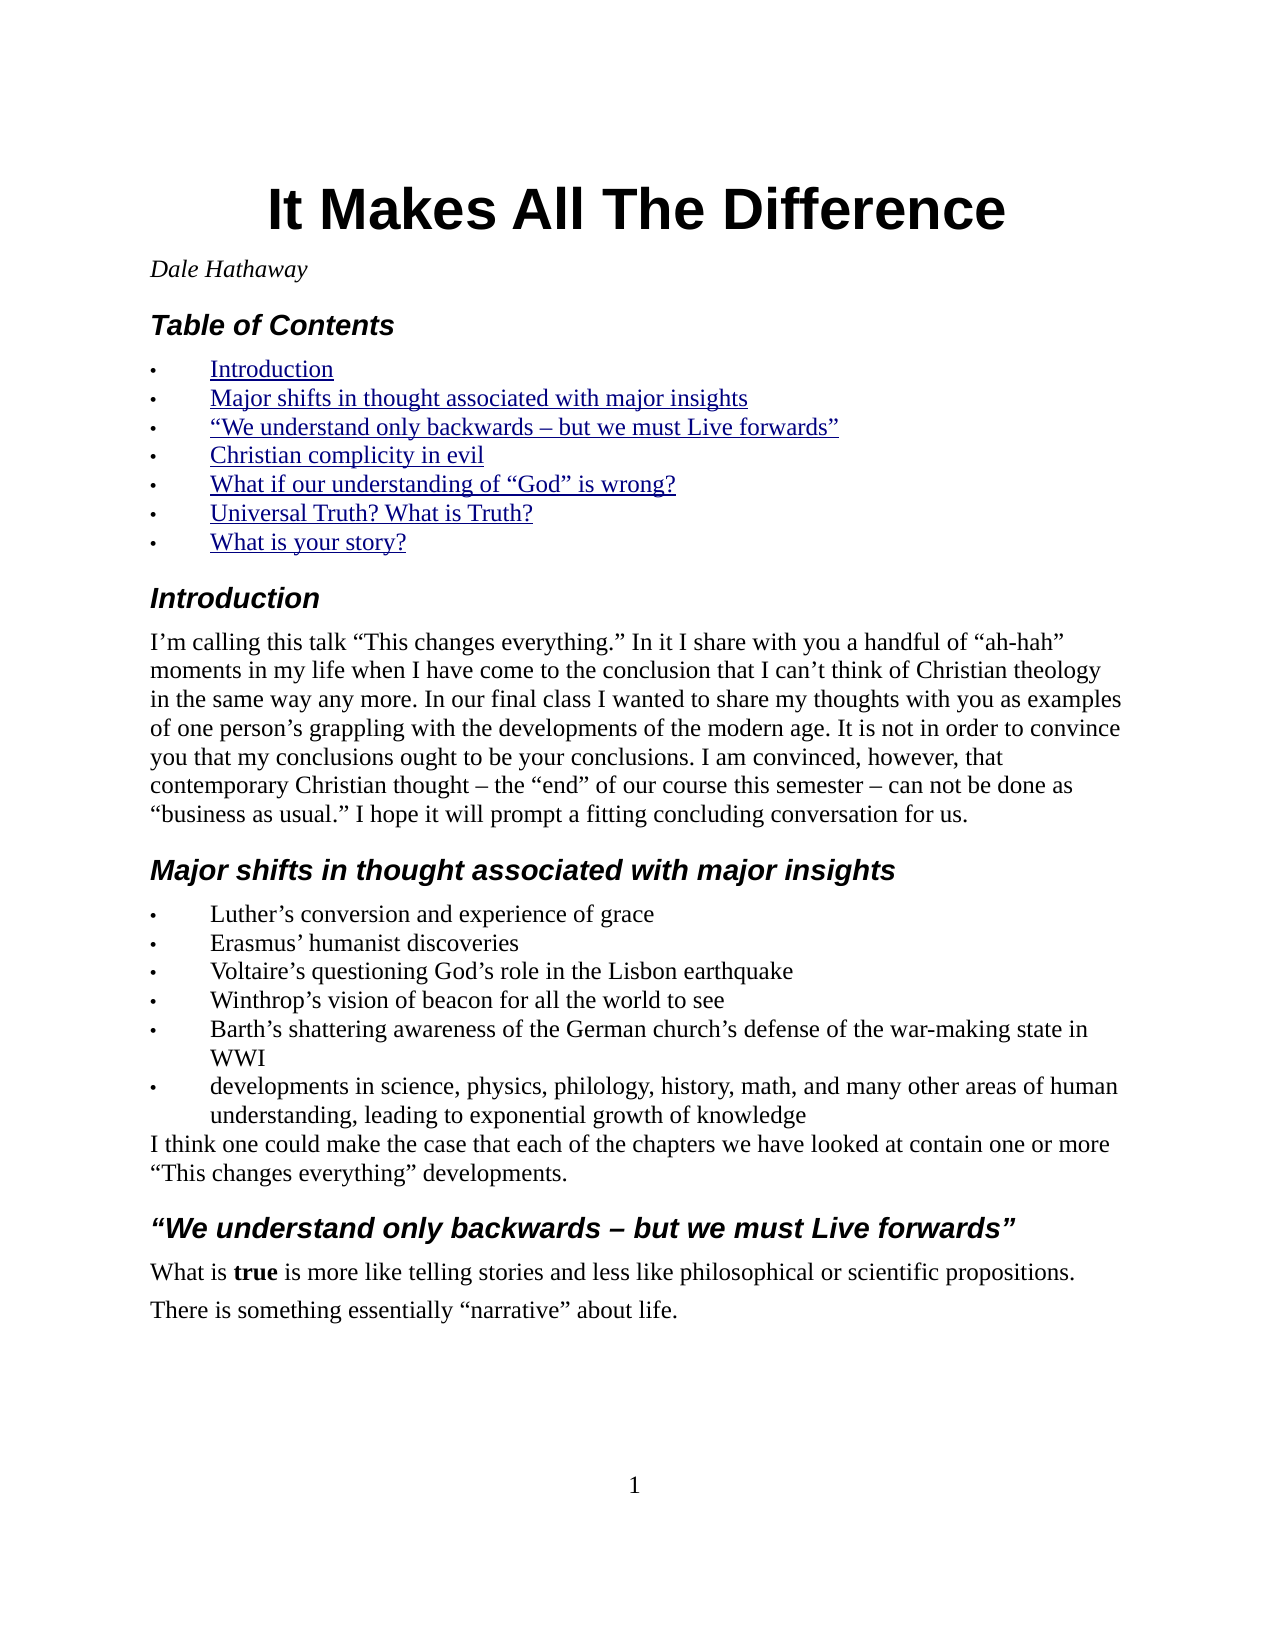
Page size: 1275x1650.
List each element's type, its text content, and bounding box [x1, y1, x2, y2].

list Major shifts in thought associated with major insights [150, 383, 1125, 412]
subtitle Major shifts in thought associated with major insights [150, 853, 1125, 886]
text There is something essentially “narrative” about life. [150, 1295, 1125, 1324]
text I think one could make the case that each of the chapters we have looked at contain one or more “This changes everything” developments. [150, 1129, 1125, 1186]
list Erasmus’ humanist discoveries [150, 928, 1125, 956]
list Winthrop’s vision of beacon for all the world to see [150, 985, 1125, 1014]
subtitle Introduction [150, 581, 1125, 614]
list Christian complicity in evil [150, 441, 1125, 469]
list What is your story? [150, 527, 1125, 556]
text Dale Hathaway [150, 254, 1125, 283]
subtitle “We understand only backwards – but we must Live forwards” [150, 1211, 1125, 1245]
subtitle Table of Contents [150, 308, 1125, 342]
title It Makes All The Difference [150, 175, 1125, 242]
text What is true is more like telling stories and less like philosophical or scientific propositions. [150, 1257, 1125, 1286]
list Introduction [150, 354, 1125, 383]
list “We understand only backwards – but we must Live forwards” [150, 412, 1125, 441]
list Universal Truth? What is Truth? [150, 498, 1125, 527]
list Voltaire’s questioning God’s role in the Lisbon earthquake [150, 956, 1125, 985]
text I’m calling this talk “This changes everything.” In it I share with you a handful of “ah-hah” moments in my life when I have come to the conclusion that I can’t think of Christian theology in the same way any more. In our final class I wanted to share my thoughts with you as examples of one person’s grappling with the developments of the modern age. It is not in order to convince you that my conclusions ought to be your conclusions. I am convinced, however, that contemporary Christian thought – the “end” of our course this semester – can not be done as “business as usual.” I hope it will prompt a fitting concluding conversation for us. [150, 627, 1125, 828]
list Luther’s conversion and experience of grace [150, 899, 1125, 928]
list What if our understanding of “God” is wrong? [150, 469, 1125, 498]
list developments in science, physics, philology, history, math, and many other areas of human understanding, leading to exponential growth of knowledge [150, 1071, 1125, 1129]
list Barth’s shattering awareness of the German church’s defense of the war-making state in WWI [150, 1014, 1125, 1071]
